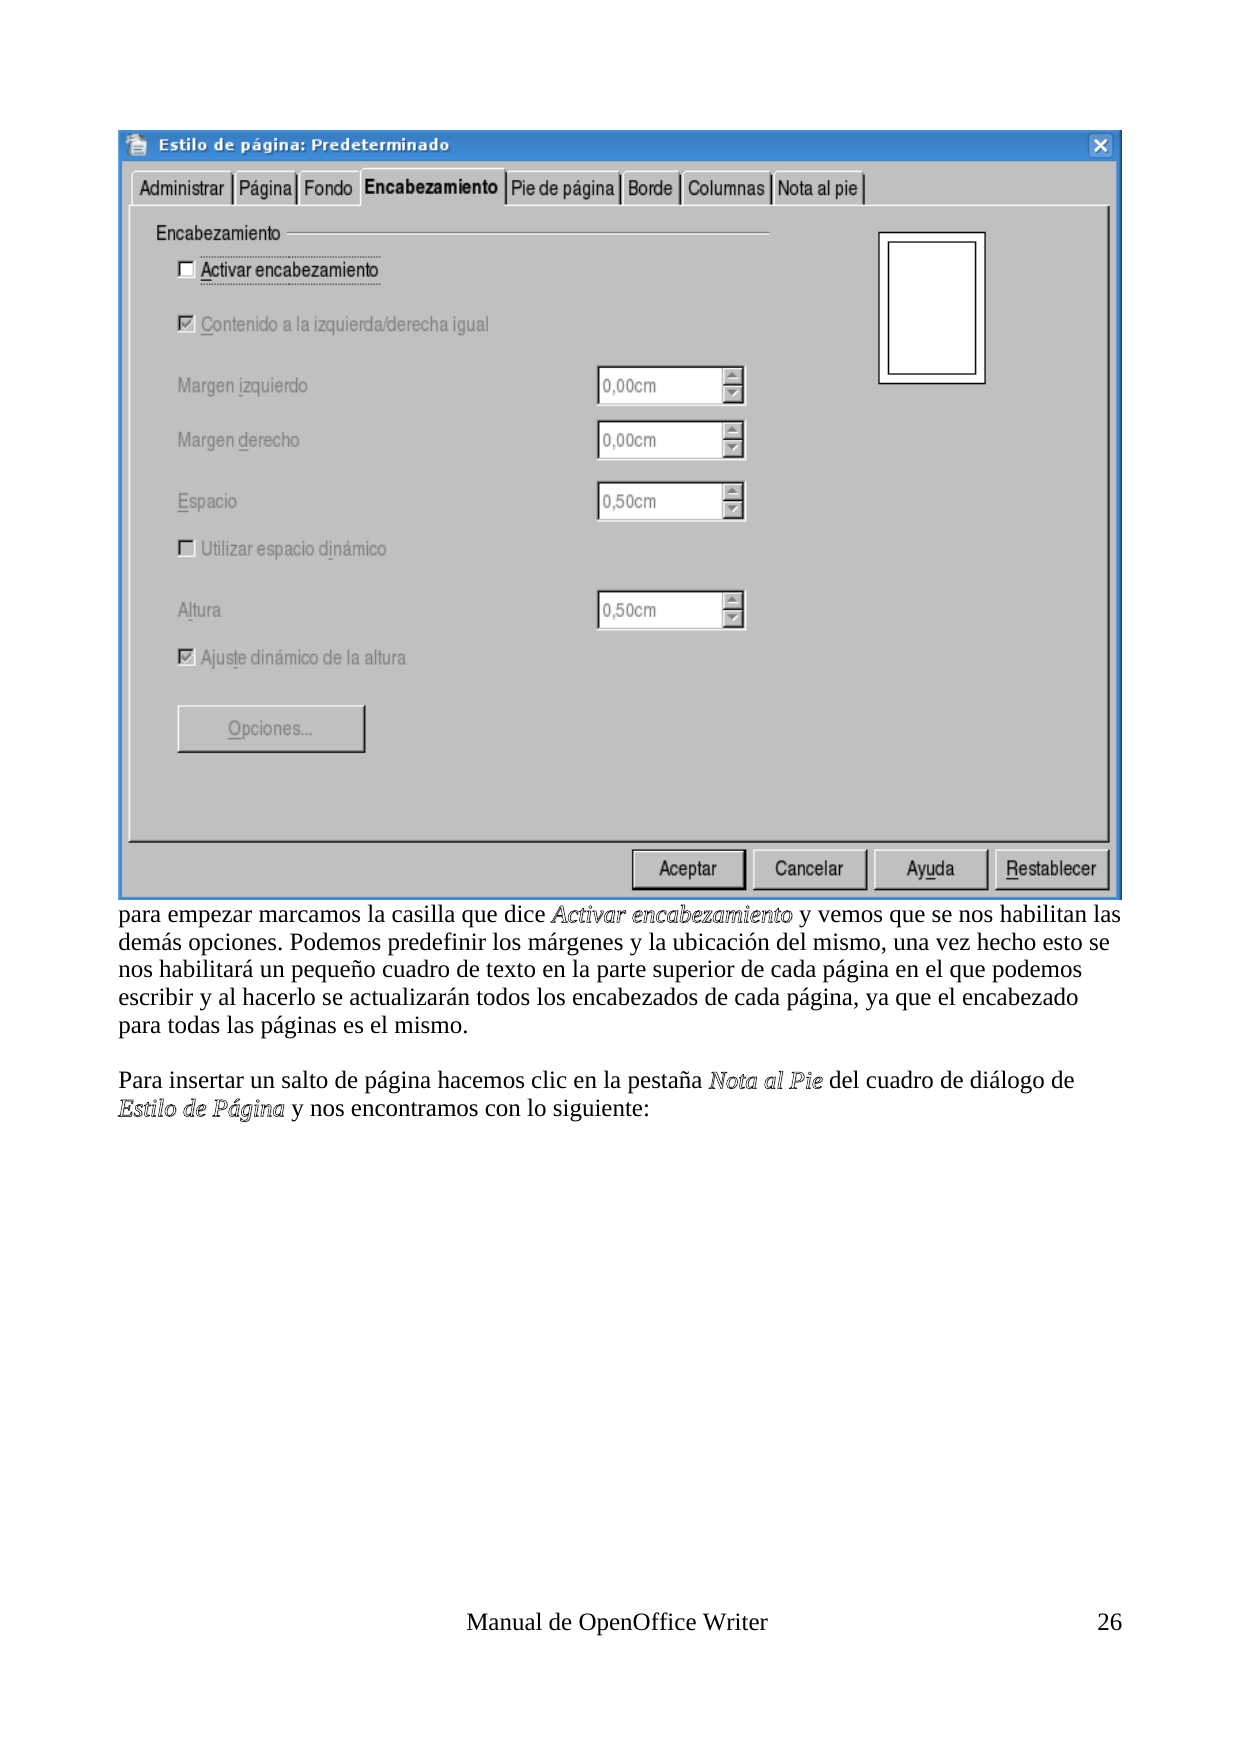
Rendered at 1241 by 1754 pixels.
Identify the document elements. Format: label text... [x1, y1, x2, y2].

picture [118, 130, 1122, 900]
text Para insertar un salto de página hacemos clic en la pestaña Nota al Pie del cuadro de diálogo de Estilo de Página y nos encontramos con lo siguiente: [118, 1066, 1122, 1122]
text [118, 118, 1122, 130]
text para empezar marcamos la casilla que dice Activar encabezamiento y vemos que se nos habilitan las demás opciones. Podemos predefinir los márgenes y la ubicación del mismo, una vez hecho esto se nos habilitará un pequeño cuadro de texto en la parte superior de cada página en el que podemos escribir y al hacerlo se actualizarán todos los encabezados de cada página, ya que el encabezado para todas las páginas es el mismo. [118, 900, 1122, 1038]
